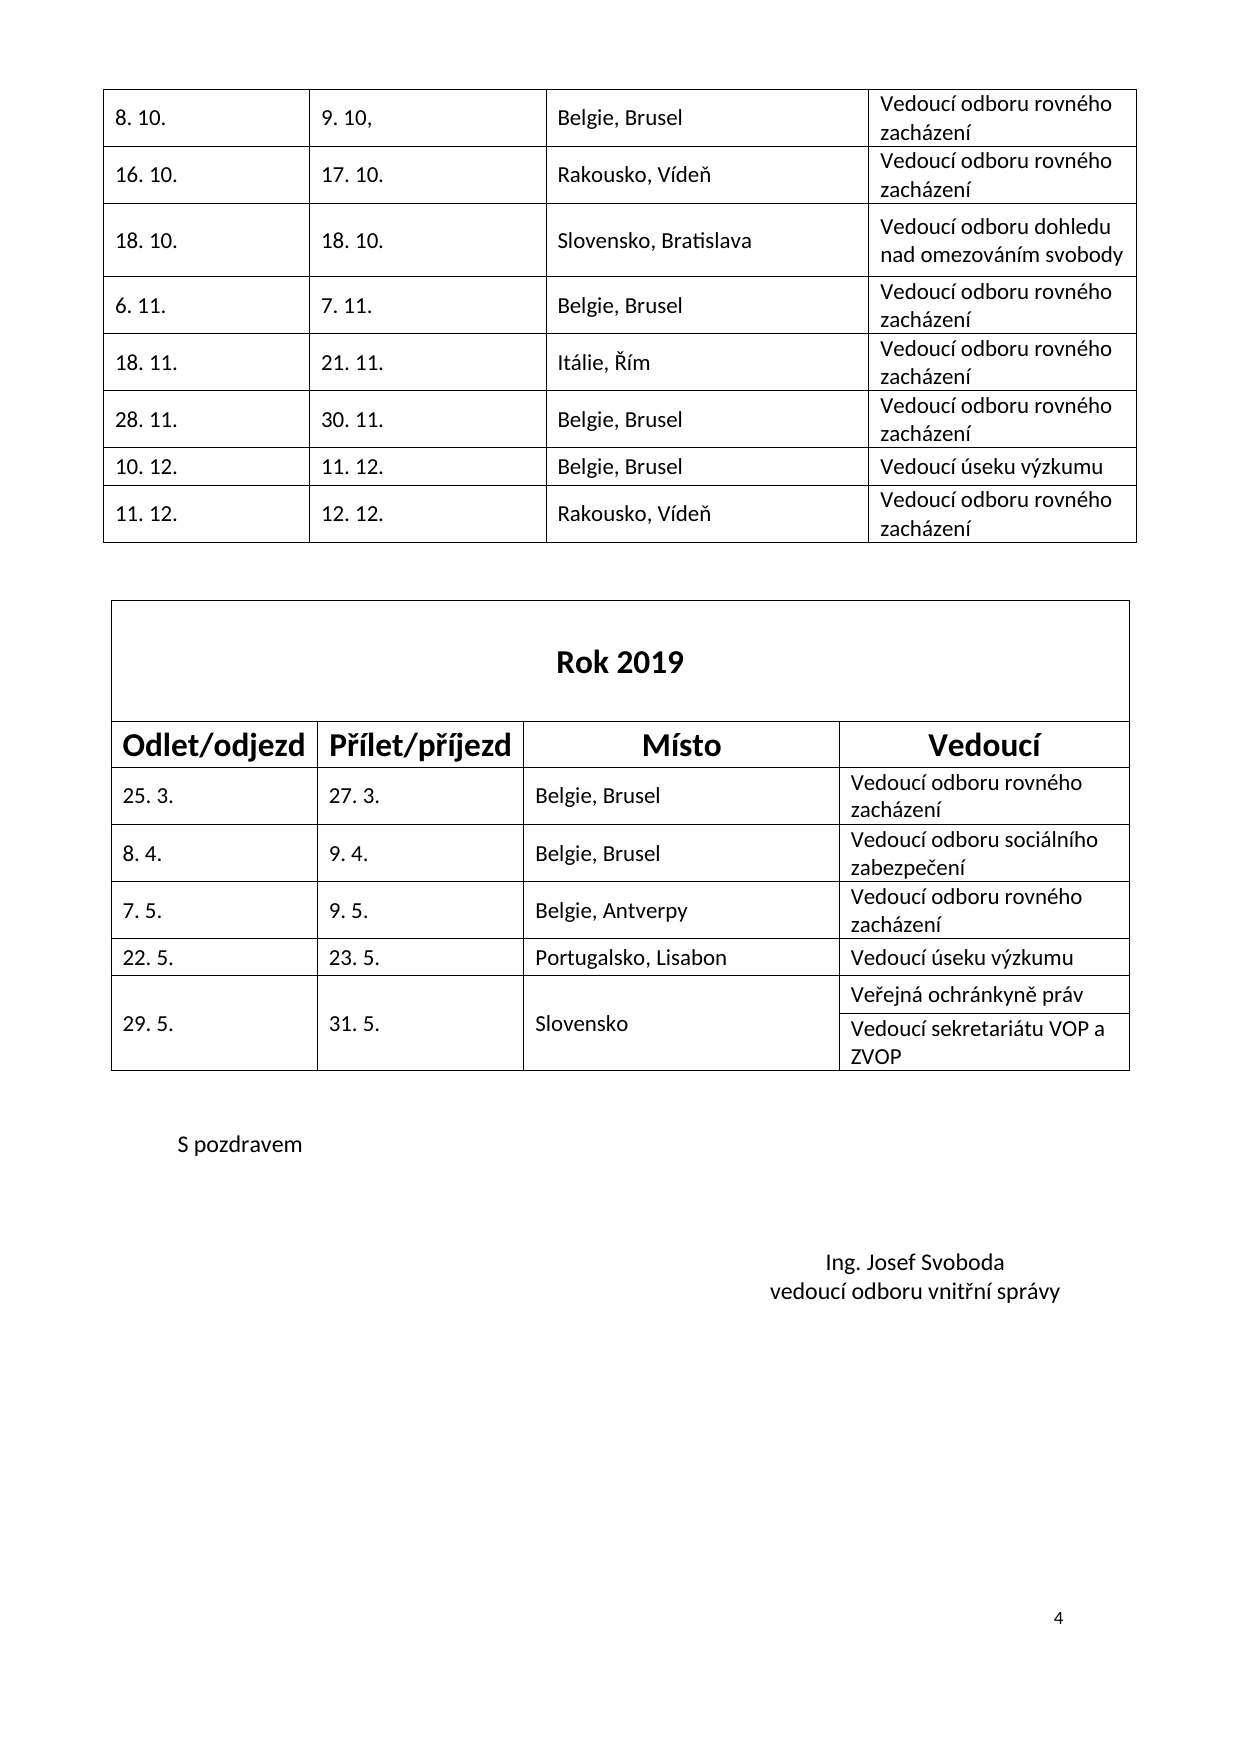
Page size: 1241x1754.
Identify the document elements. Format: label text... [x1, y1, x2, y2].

table_cell Vedoucí odboru rovného zacházení [869, 334, 1136, 390]
table_cell Belgie, Brusel [547, 90, 868, 146]
table_cell 28. 11. [104, 391, 309, 447]
table_header Rok 2019 [112, 601, 1129, 721]
table_cell 16. 10. [104, 147, 309, 203]
table_cell Vedoucí odboru sociálního zabezpečení [840, 825, 1129, 881]
table_cell Slovensko, Bratislava [547, 204, 868, 276]
table_cell 6. 11. [104, 277, 309, 333]
table_cell 18. 11. [104, 334, 309, 390]
text S pozdravem [177, 1129, 1063, 1159]
table_cell 11. 12. [104, 486, 309, 542]
table_cell Přílet/příjezd [318, 722, 523, 767]
table_cell 8. 10. [104, 90, 309, 146]
table_cell 31. 5. [318, 976, 523, 1070]
table_cell 25. 3. [112, 768, 317, 824]
table_cell 22. 5. [112, 939, 317, 975]
table_cell Belgie, Brusel [547, 277, 868, 333]
table_cell Belgie, Brusel [547, 448, 868, 484]
table_cell Místo [524, 722, 839, 767]
text vedoucí odboru vnitřní správy [693, 1276, 1063, 1305]
table_cell Belgie, Antverpy [524, 882, 839, 938]
table_cell Vedoucí odboru rovného zacházení [840, 768, 1129, 824]
table_cell 7. 5. [112, 882, 317, 938]
table_cell 11. 12. [310, 448, 546, 484]
table_cell Slovensko [524, 976, 839, 1070]
table_cell 18. 10. [104, 204, 309, 276]
table_cell Vedoucí odboru rovného zacházení [869, 391, 1136, 447]
table_cell 7. 11. [310, 277, 546, 333]
table_cell Rakousko, Vídeň [547, 147, 868, 203]
table_cell Belgie, Brusel [524, 825, 839, 881]
table_cell 9. 5. [318, 882, 523, 938]
table_cell Vedoucí [840, 722, 1129, 767]
table_cell Vedoucí odboru rovného zacházení [869, 90, 1136, 146]
table_cell Vedoucí odboru rovného zacházení [869, 486, 1136, 542]
table_cell Rakousko, Vídeň [547, 486, 868, 542]
table_cell 10. 12. [104, 448, 309, 484]
table_cell 9. 10, [310, 90, 546, 146]
table_cell 18. 10. [310, 204, 546, 276]
table_cell 9. 4. [318, 825, 523, 881]
table_cell 17. 10. [310, 147, 546, 203]
table_cell Vedoucí odboru rovného zacházení [869, 277, 1136, 333]
table_cell Odlet/odjezd [112, 722, 317, 767]
table_cell Belgie, Brusel [547, 391, 868, 447]
table_cell Belgie, Brusel [524, 768, 839, 824]
table_cell Vedoucí úseku výzkumu [840, 939, 1129, 975]
table_cell 29. 5. [112, 976, 317, 1070]
table_cell Portugalsko, Lisabon [524, 939, 839, 975]
table_cell 21. 11. [310, 334, 546, 390]
text Ing. Josef Svoboda [693, 1247, 1063, 1276]
table_cell 8. 4. [112, 825, 317, 881]
table_cell Vedoucí odboru rovného zacházení [869, 147, 1136, 203]
table_cell 12. 12. [310, 486, 546, 542]
table_cell Veřejná ochránkyně práv [840, 976, 1129, 1013]
table_cell 23. 5. [318, 939, 523, 975]
table_cell Vedoucí odboru rovného zacházení [840, 882, 1129, 938]
table_cell 27. 3. [318, 768, 523, 824]
table_cell Itálie, Řím [547, 334, 868, 390]
table_cell Vedoucí úseku výzkumu [869, 448, 1136, 484]
table_cell Vedoucí sekretariátu VOP a ZVOP [840, 1014, 1129, 1070]
table_cell 30. 11. [310, 391, 546, 447]
table_cell Vedoucí odboru dohledu nad omezováním svobody [869, 204, 1136, 276]
